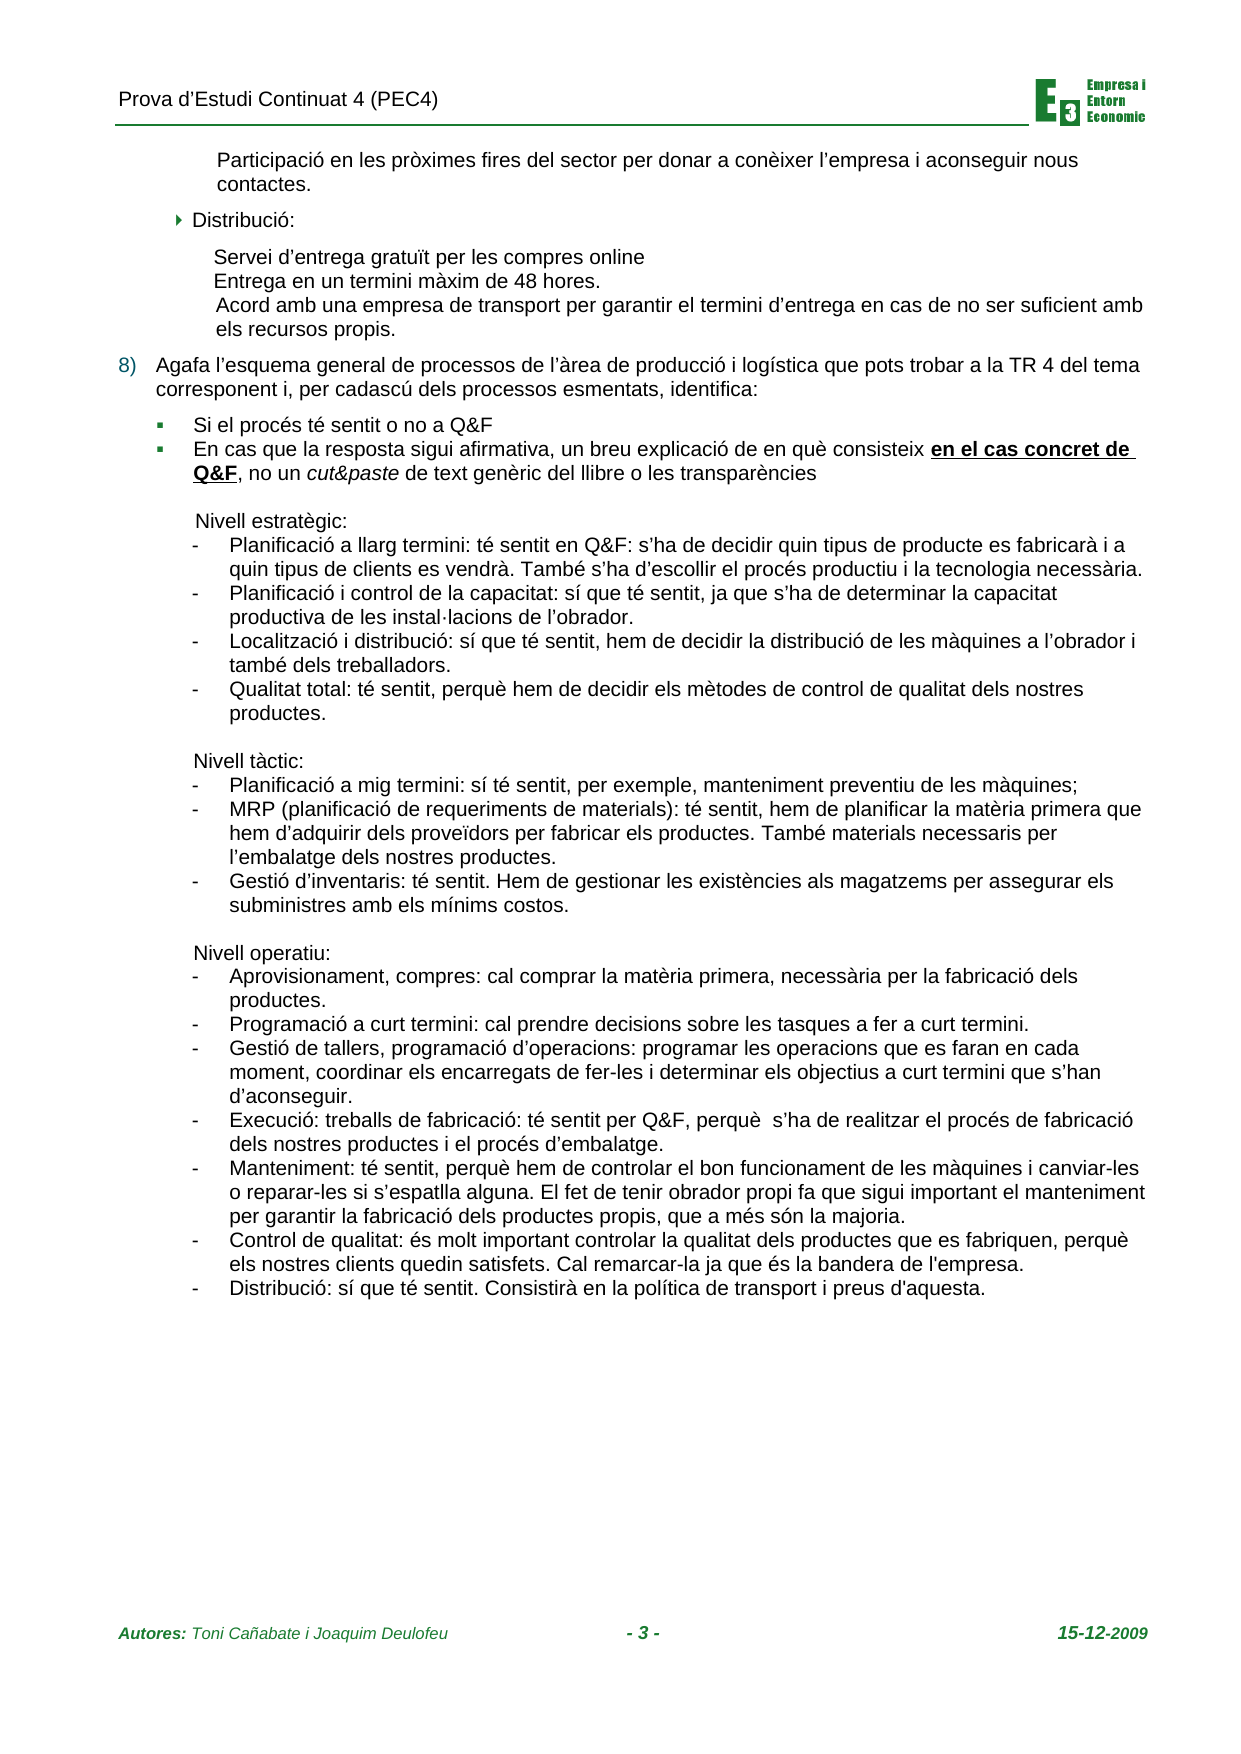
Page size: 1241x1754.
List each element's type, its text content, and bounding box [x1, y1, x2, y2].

list Participació en les pròximes fires del sector per donar a conèixer l’empresa i aconseguir nous contactes. [216, 148, 1152, 196]
list Qualitat total: té sentit, perquè hem de decidir els mètodes de control de qualitat dels nostres productes. [192, 677, 1152, 725]
list Agafa l’esquema general de processos de l’àrea de producció i logística que pots trobar a la TR 4 del tema corresponent i, per cadascú dels processos esmentats, identifica: [118, 353, 1152, 401]
list Execució: treballs de fabricació: té sentit per Q&F, perquè s’ha de realitzar el procés de fabricació dels nostres productes i el procés d’embalatge. [192, 1108, 1152, 1156]
list Gestió d’inventaris: té sentit. Hem de gestionar les existències als magatzems per assegurar els subministres amb els mínims costos. [192, 868, 1152, 916]
list Control de qualitat: és molt important controlar la qualitat dels productes que es fabriquen, perquè els nostres clients quedin satisfets. Cal remarcar-la ja que és la bandera de l'empresa. [192, 1228, 1152, 1276]
list Planificació a mig termini: sí té sentit, per exemple, manteniment preventiu de les màquines; [192, 773, 1152, 797]
picture [1030, 75, 1150, 126]
list En cas que la resposta sigui afirmativa, un breu explicació de en què consisteix en el cas concret de Q&F, no un cut&paste de text genèric del llibre o les transparències [156, 437, 1152, 485]
text Entrega en un termini màxim de 48 hores. [213, 268, 1152, 292]
list Planificació i control de la capacitat: sí que té sentit, ja que s’ha de determinar la capacitat productiva de les instal·lacions de l’obrador. [192, 581, 1152, 629]
text Servei d’entrega gratuït per les compres online [213, 244, 1152, 268]
list Acord amb una empresa de transport per garantir el termini d’entrega en cas de no ser suficient amb els recursos propis. [216, 292, 1152, 340]
list Nivell tàctic: [156, 749, 1152, 773]
list Gestió de tallers, programació d’operacions: programar les operacions que es faran en cada moment, coordinar els encarregats de fer-les i determinar els objectius a curt termini que s’han d’aconseguir. [192, 1036, 1152, 1108]
list Nivell operatiu: [156, 940, 1152, 964]
list Nivell estratègic: [195, 509, 1152, 533]
list Distribució: [118, 208, 1152, 232]
list Distribució: sí que té sentit. Consistirà en la política de transport i preus d'aquesta. [192, 1276, 1152, 1300]
list Localització i distribució: sí que té sentit, hem de decidir la distribució de les màquines a l’obrador i també dels treballadors. [192, 629, 1152, 677]
list Manteniment: té sentit, perquè hem de controlar el bon funcionament de les màquines i canviar-les o reparar-les si s’espatlla alguna. El fet de tenir obrador propi fa que sigui important el manteniment per garantir la fabricació dels productes propis, que a més són la majoria. [192, 1156, 1152, 1228]
list MRP (planificació de requeriments de materials): té sentit, hem de planificar la matèria primera que hem d’adquirir dels proveïdors per fabricar els productes. També materials necessaris per l’embalatge dels nostres productes. [192, 797, 1152, 868]
list Programació a curt termini: cal prendre decisions sobre les tasques a fer a curt termini. [192, 1012, 1152, 1036]
list Si el procés té sentit o no a Q&F [156, 413, 1152, 437]
list Planificació a llarg termini: té sentit en Q&F: s’ha de decidir quin tipus de producte es fabricarà i a quin tipus de clients es vendrà. També s’ha d’escollir el procés productiu i la tecnologia necessària. [192, 533, 1152, 581]
list Aprovisionament, compres: cal comprar la matèria primera, necessària per la fabricació dels productes. [192, 964, 1152, 1012]
